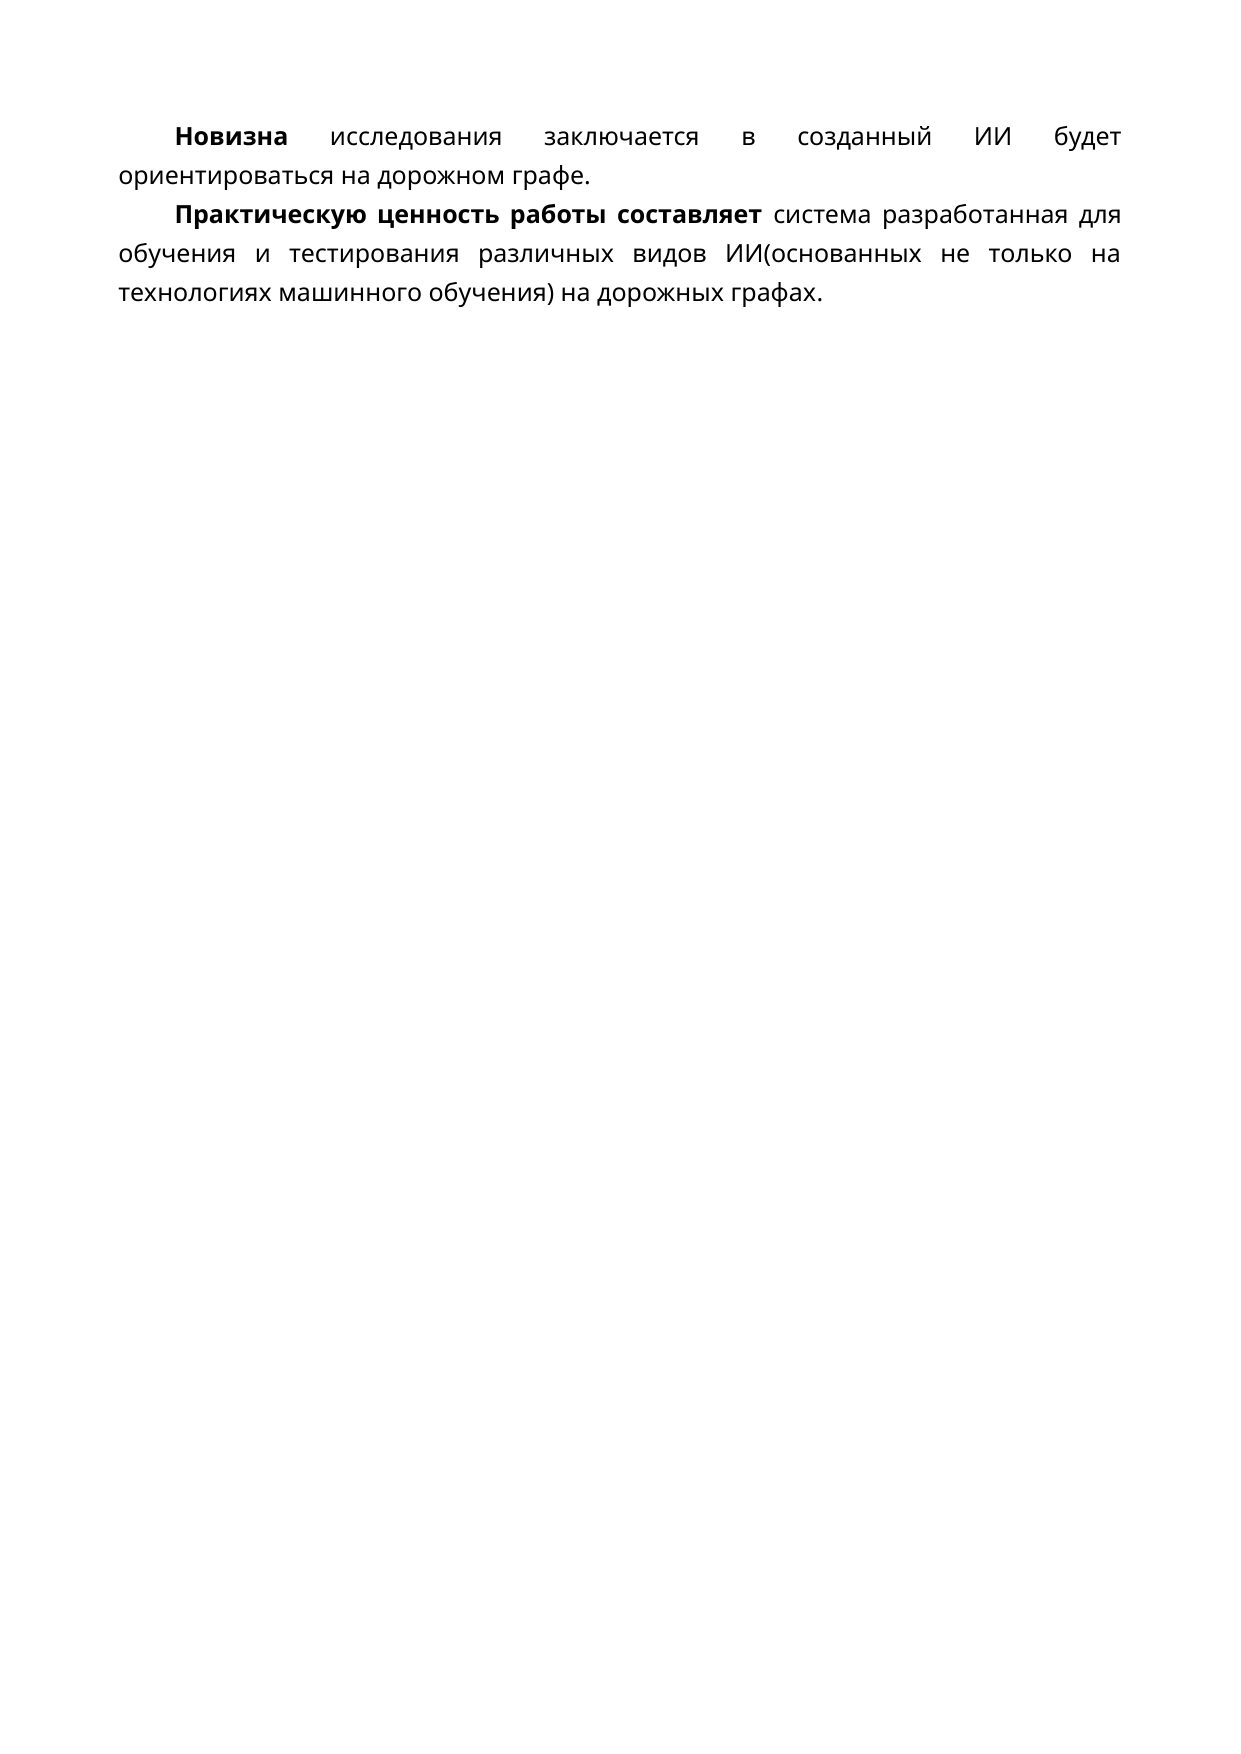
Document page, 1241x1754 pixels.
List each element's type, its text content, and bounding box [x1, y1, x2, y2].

text Новизна исследования заключается в созданный ИИ будет ориентироваться на дорожном графе. [118, 118, 1122, 191]
text Практическую ценность работы составляет система разработанная для обучения и тестирования различных видов ИИ(основанных не только на технологиях машинного обучения) на дорожных графах. [118, 196, 1122, 309]
